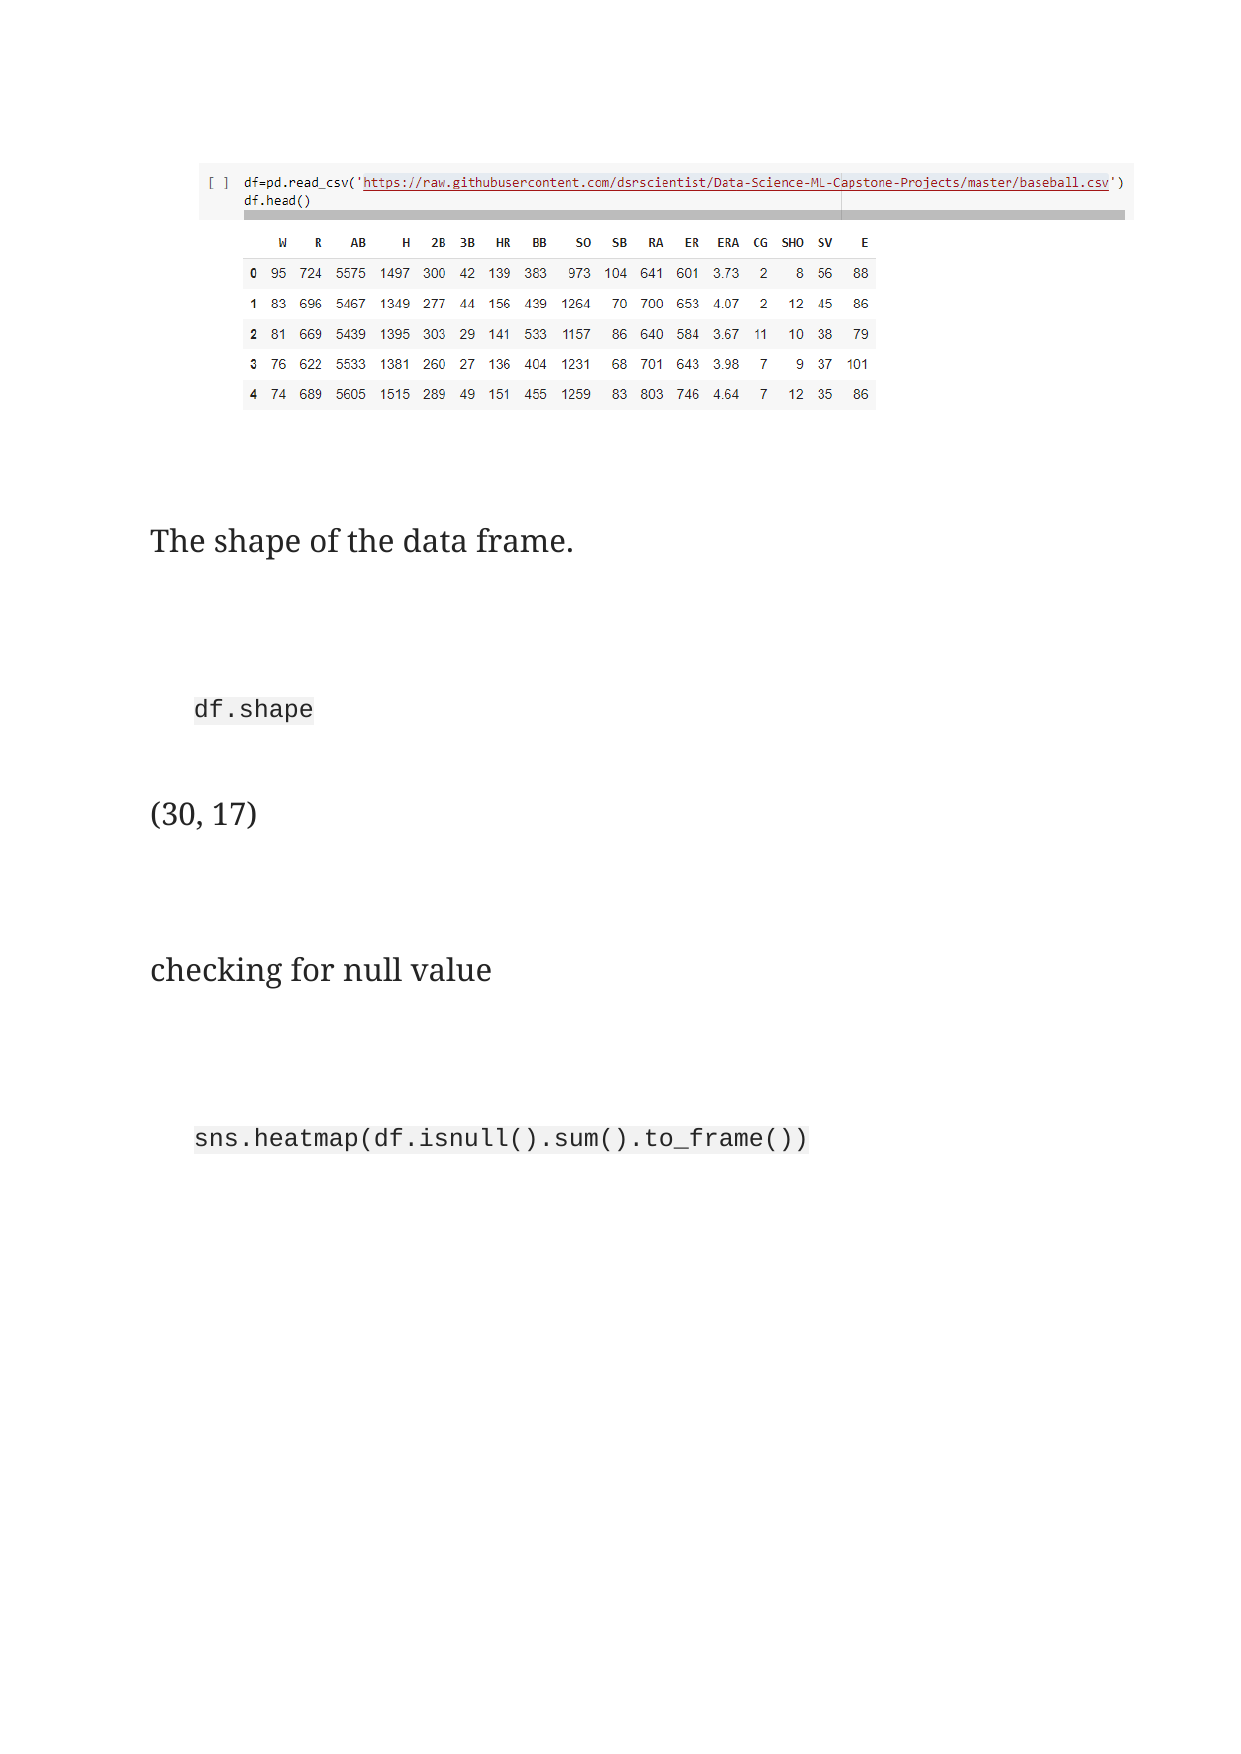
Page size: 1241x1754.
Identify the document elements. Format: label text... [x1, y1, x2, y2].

text checking for null value [150, 948, 1240, 990]
text The shape of the data frame. [150, 518, 1240, 561]
text (30, 17) [150, 792, 1240, 835]
text sns.heatmap(df.isnull().sum().to_frame()) [194, 1126, 1240, 1154]
text df.shape [194, 697, 1240, 725]
picture [193, 150, 1134, 425]
